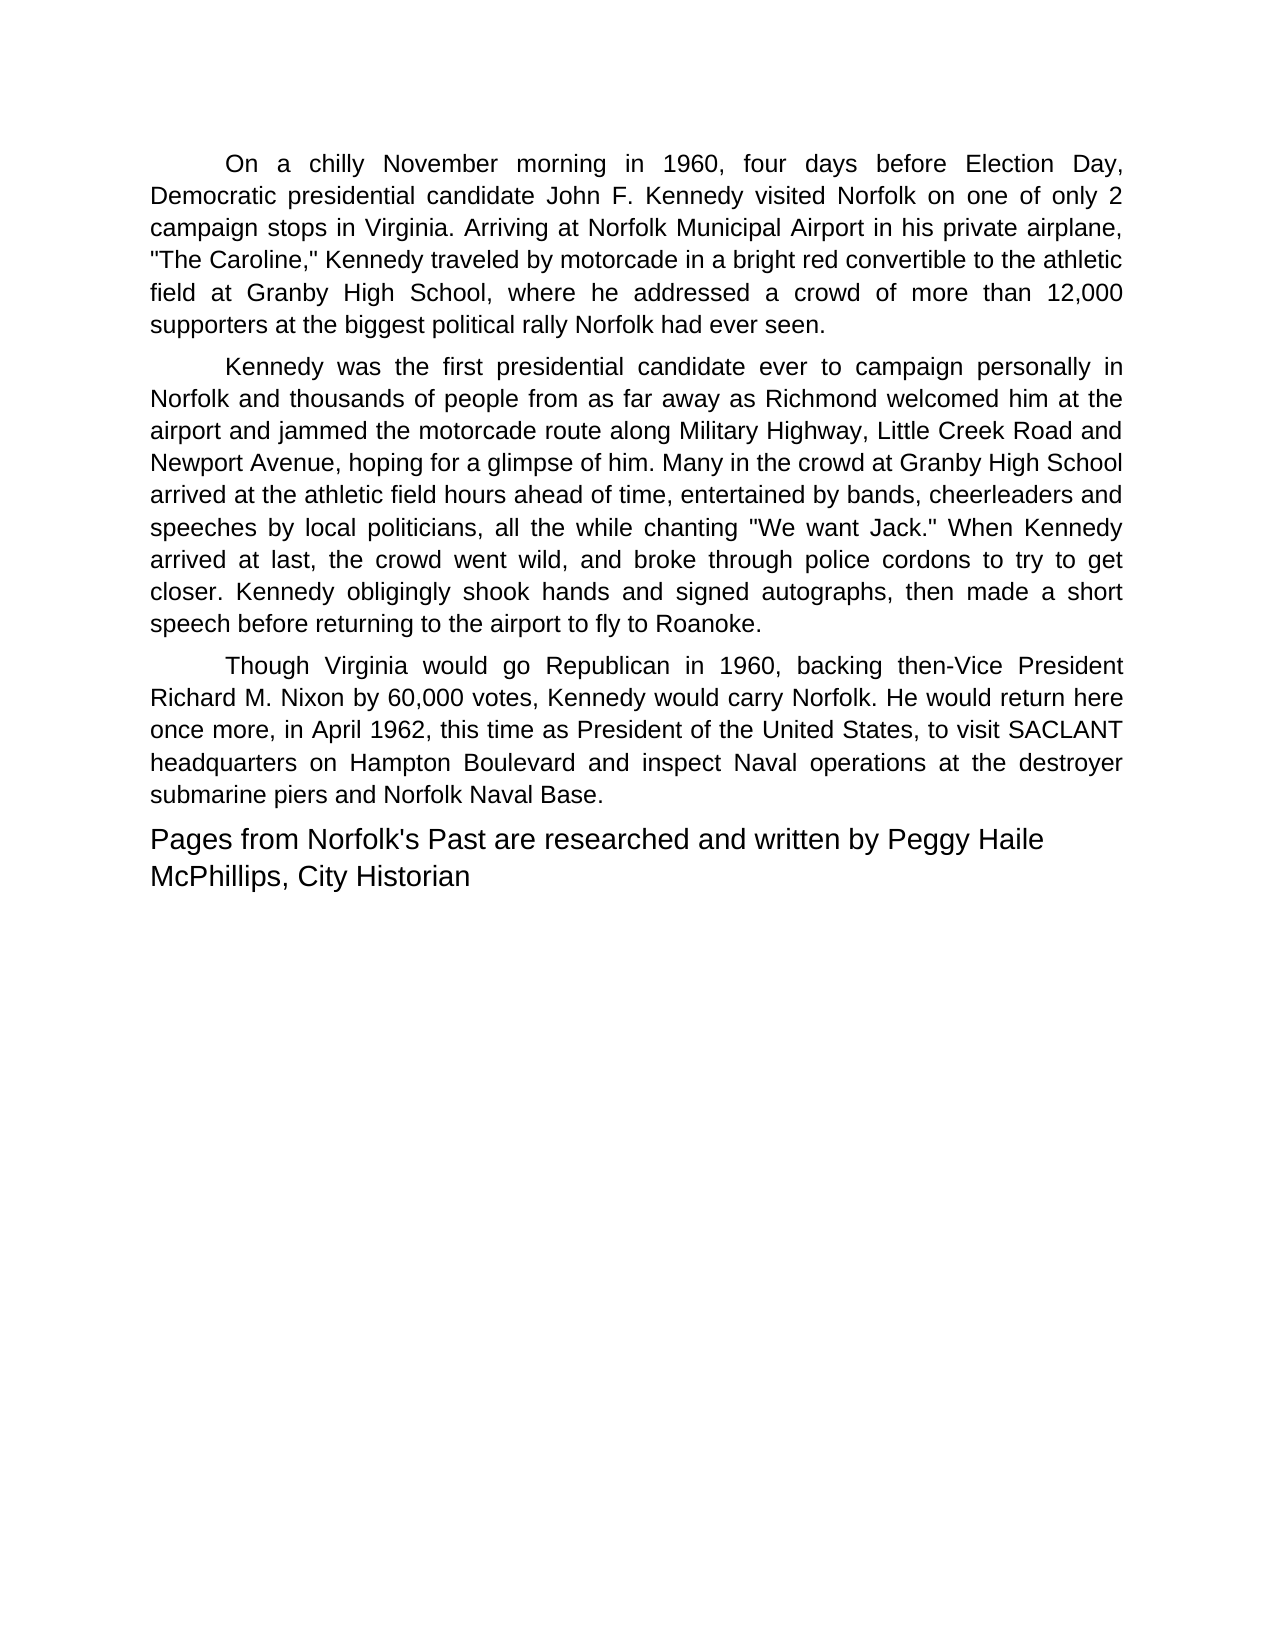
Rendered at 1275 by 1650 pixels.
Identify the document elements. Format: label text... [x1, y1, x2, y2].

text On a chilly November morning in 1960, four days before Election Day, Democratic presidential candidate John F. Kennedy visited Norfolk on one of only 2 campaign stops in Virginia. Arriving at Norfolk Municipal Airport in his private airplane, "The Caroline," Kennedy traveled by motorcade in a bright red convertible to the athletic field at Granby High School, where he addressed a crowd of more than 12,000 supporters at the biggest political rally Norfolk had ever seen. [150, 150, 1125, 338]
text Pages from Norfolk's Past are researched and written by Peggy Haile McPhillips, City Historian [150, 823, 1125, 893]
text Though Virginia would go Republican in 1960, backing then-Vice President Richard M. Nixon by 60,000 votes, Kennedy would carry Norfolk. He would return here once more, in April 1962, this time as President of the United States, to visit SACLANT headquarters on Hampton Boulevard and inspect Naval operations at the destroyer submarine piers and Norfolk Naval Base. [150, 652, 1125, 808]
text Kennedy was the first presidential candidate ever to campaign personally in Norfolk and thousands of people from as far away as Richmond welcomed him at the airport and jammed the motorcade route along Military Highway, Little Creek Road and Newport Avenue, hoping for a glimpse of him. Many in the crowd at Granby High School arrived at the athletic field hours ahead of time, entertained by bands, cheerleaders and speeches by local politicians, all the while chanting "We want Jack." When Kennedy arrived at last, the crowd went wild, and broke through police cordons to try to get closer. Kennedy obligingly shook hands and signed autographs, then made a short speech before returning to the airport to fly to Roanoke. [150, 353, 1125, 637]
